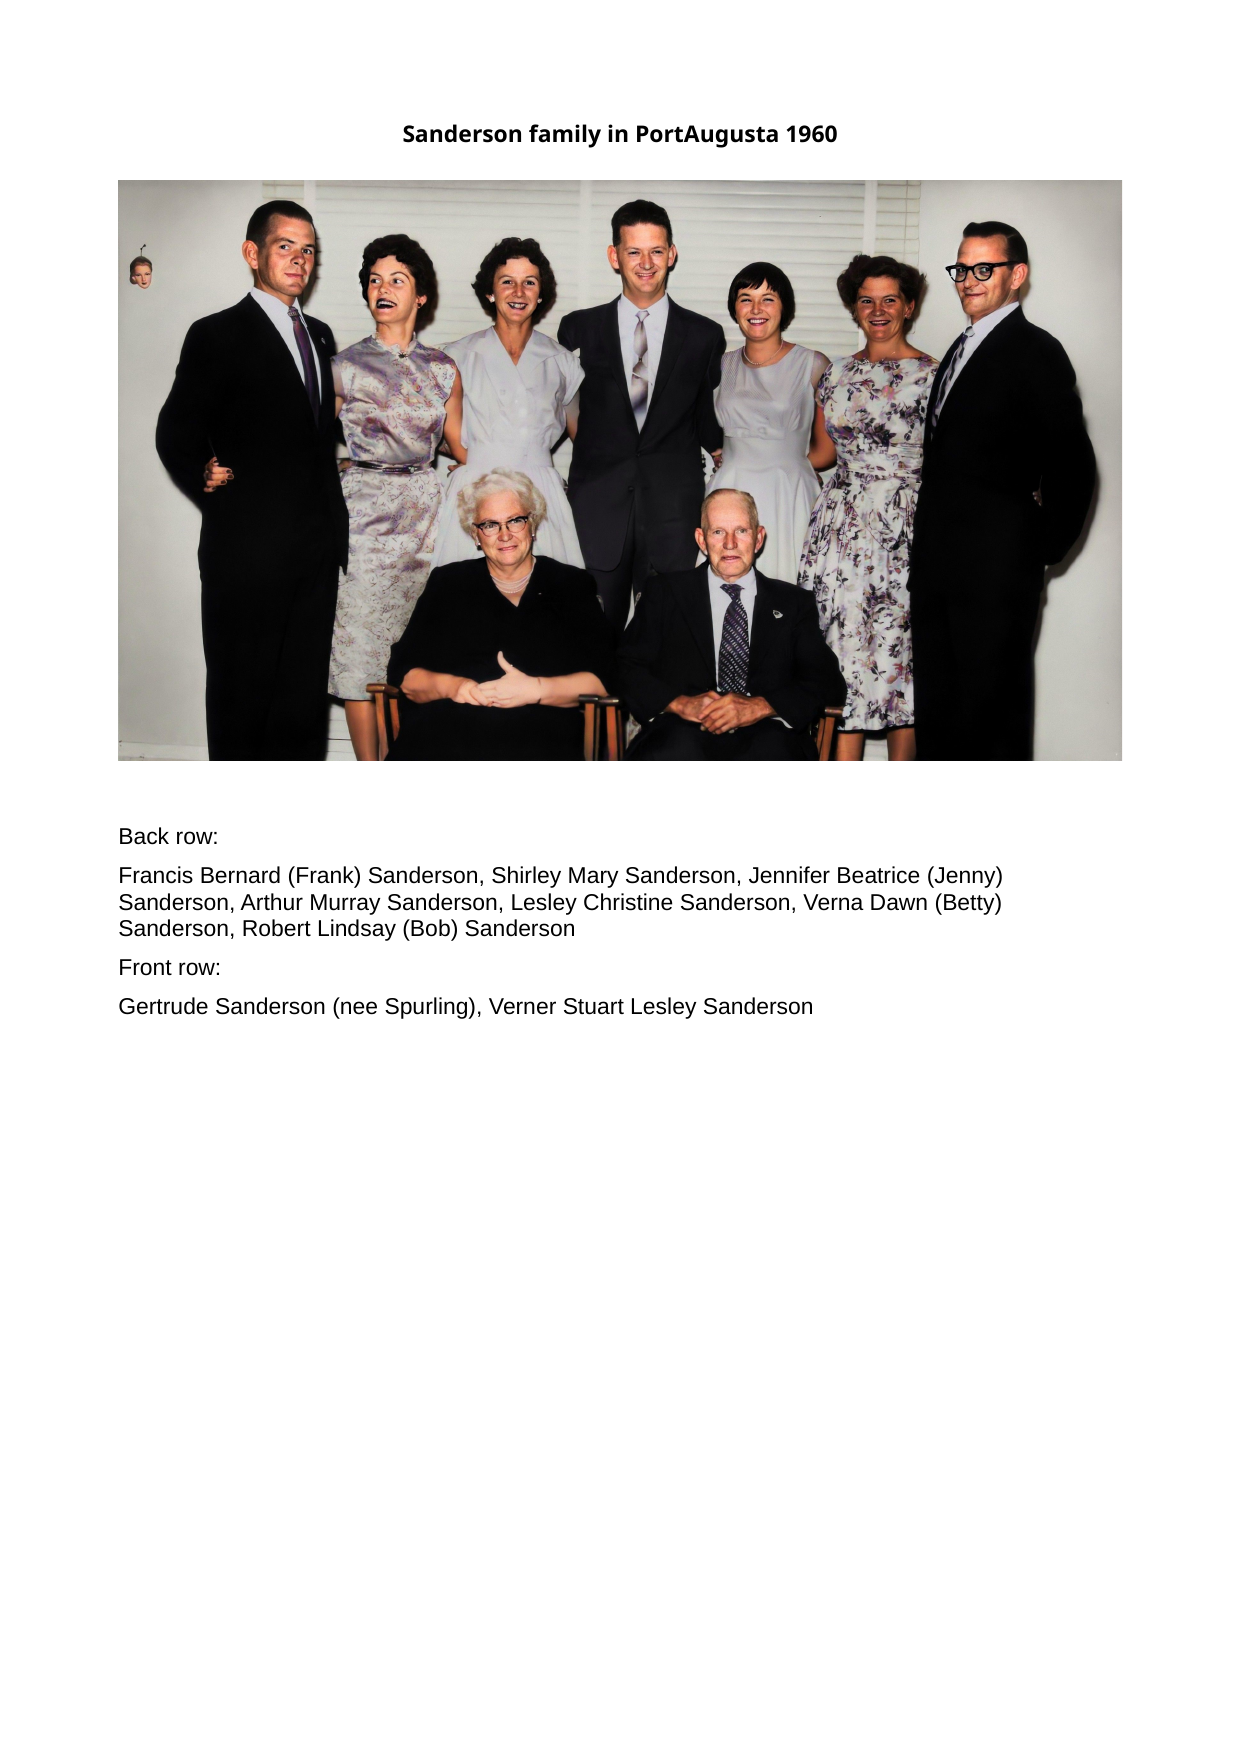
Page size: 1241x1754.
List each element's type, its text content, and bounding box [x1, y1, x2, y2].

text Francis Bernard (Frank) Sanderson, Shirley Mary Sanderson, Jennifer Beatrice (Jenny) Sanderson, Arthur Murray Sanderson, Lesley Christine Sanderson, Verna Dawn (Betty) Sanderson, Robert Lindsay (Bob) Sanderson [118, 862, 1122, 941]
text Gertrude Sanderson (nee Spurling), Verner Stuart Lesley Sanderson [118, 993, 1122, 1019]
picture [118, 180, 1123, 761]
text Back row: [118, 823, 1122, 850]
text Sanderson family in PortAugusta 1960 [118, 118, 1122, 149]
text Front row: [118, 954, 1122, 980]
